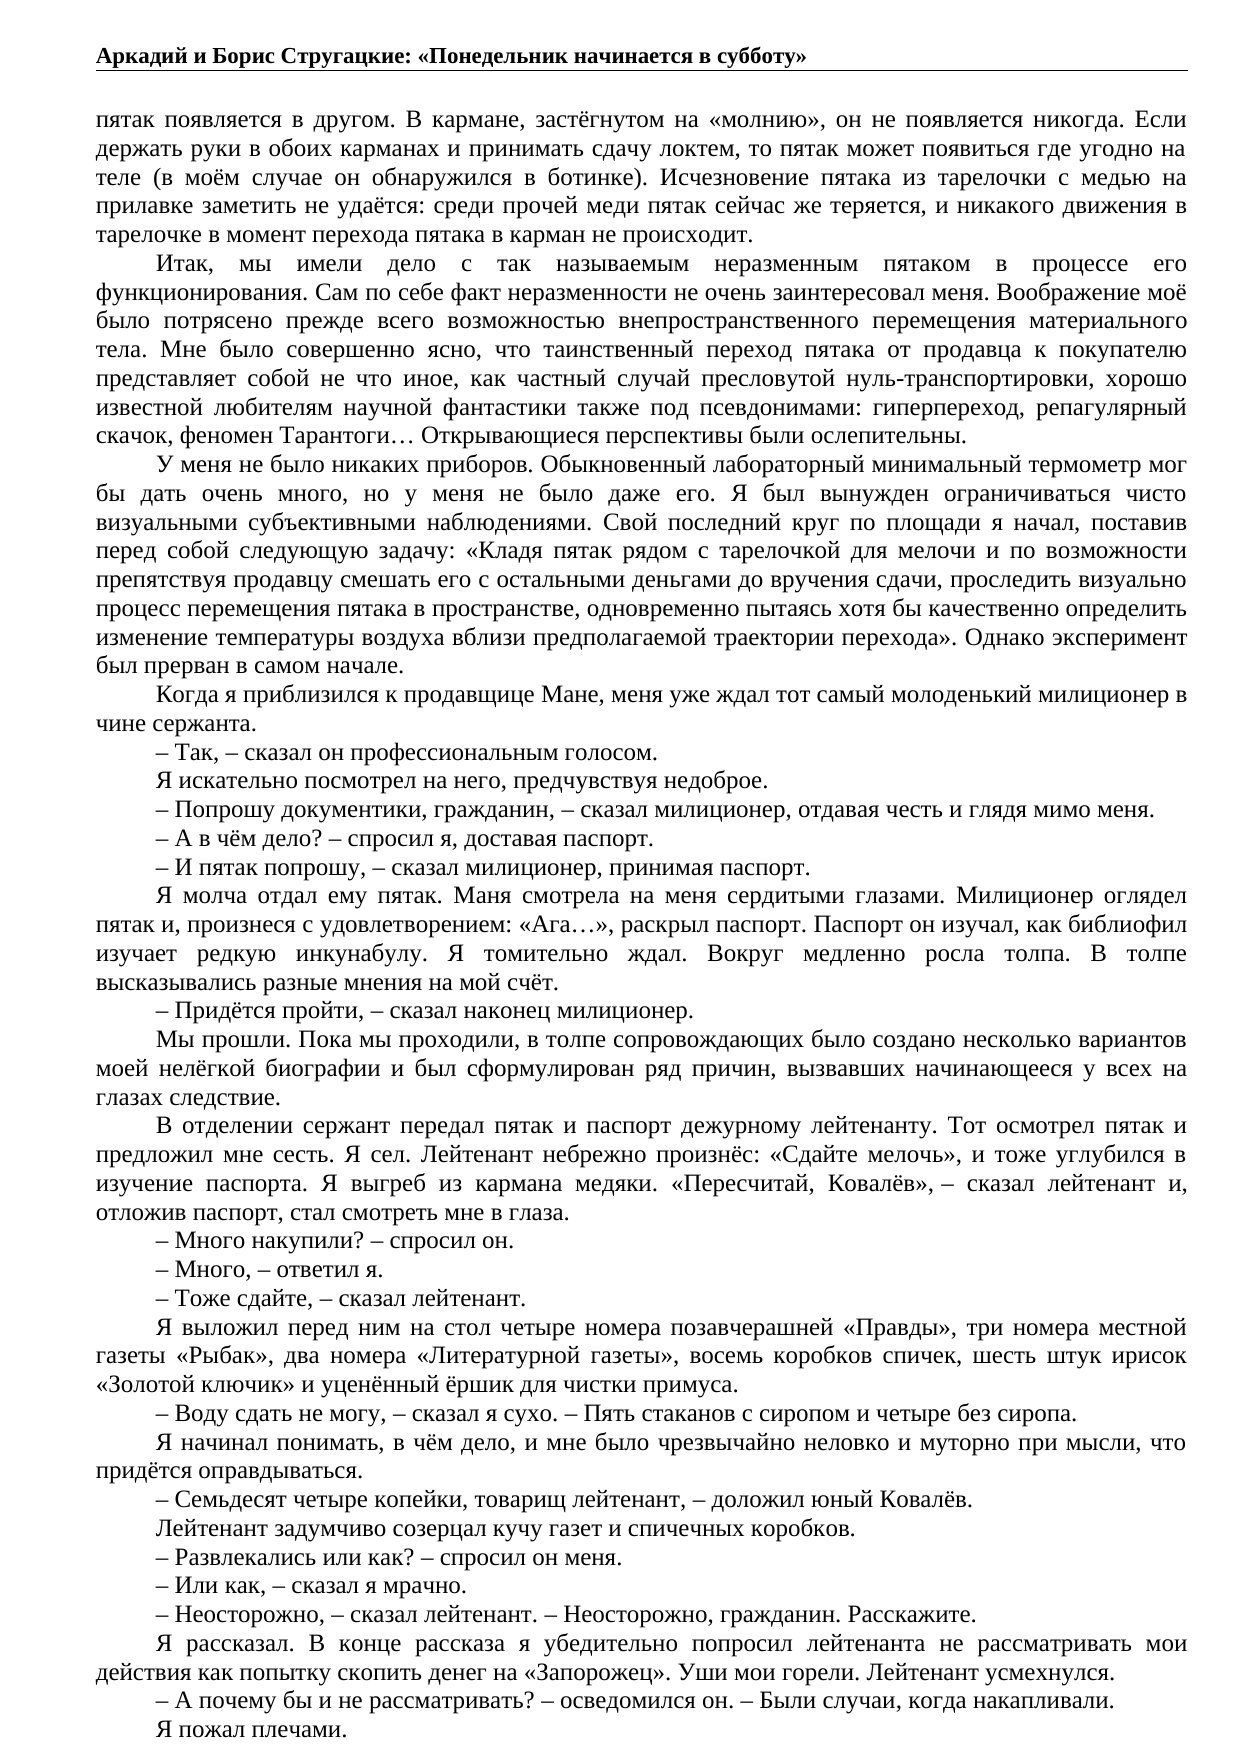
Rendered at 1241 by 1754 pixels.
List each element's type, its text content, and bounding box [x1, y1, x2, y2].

text В отделении сержант передал пятак и паспорт дежурному лейтенанту. Тот осмотрел пятак и предложил мне сесть. Я сел. Лейтенант небрежно произнёс: «Сдайте мелочь», и тоже углубился в изучение паспорта. Я выгреб из кармана медяки. «Пересчитай, Ковалёв», – сказал лейтенант и, отложив паспорт, стал смотреть мне в глаза. [96, 1110, 1188, 1225]
text Лейтенант задумчиво созерцал кучу газет и спичечных коробков. [96, 1513, 1188, 1542]
text – А в чём дело? – спросил я, доставая паспорт. [96, 823, 1188, 852]
text – Тоже сдайте, – сказал лейтенант. [96, 1283, 1188, 1312]
text Я пожал плечами. [96, 1714, 1188, 1743]
text Я молча отдал ему пятак. Маня смотрела на меня сердитыми глазами. Милиционер оглядел пятак и, произнеся с удовлетворением: «Ага…», раскрыл паспорт. Паспорт он изучал, как библиофил изучает редкую инкунабулу. Я томительно ждал. Вокруг медленно росла толпа. В толпе высказывались разные мнения на мой счёт. [96, 880, 1188, 995]
text – Воду сдать не могу, – сказал я сухо. – Пять стаканов с сиропом и четыре без сиропа. [96, 1398, 1188, 1427]
text – Семьдесят четыре копейки, товарищ лейтенант, – доложил юный Ковалёв. [96, 1484, 1188, 1513]
text – Так, – сказал он профессиональным голосом. [96, 737, 1188, 765]
text пятак появляется в другом. В кармане, застёгнутом на «молнию», он не появляется никогда. Если держать руки в обоих карманах и принимать сдачу локтем, то пятак может появиться где угодно на теле (в моём случае он обнаружился в ботинке). Исчезновение пятака из тарелочки с медью на прилавке заметить не удаётся: среди прочей меди пятак сейчас же теряется, и никакого движения в тарелочке в момент перехода пятака в карман не происходит. [96, 104, 1188, 248]
text – Придётся пройти, – сказал наконец милиционер. [96, 995, 1188, 1024]
text – Неосторожно, – сказал лейтенант. – Неосторожно, гражданин. Расскажите. [96, 1599, 1188, 1628]
text Мы прошли. Пока мы проходили, в толпе сопровождающих было создано несколько вариантов моей нелёгкой биографии и был сформулирован ряд причин, вызвавших начинающееся у всех на глазах следствие. [96, 1024, 1188, 1110]
text – Много, – ответил я. [96, 1254, 1188, 1283]
text – А почему бы и не рассматривать? – осведомился он. – Были случаи, когда накапливали. [96, 1685, 1188, 1714]
text – Развлекались или как? – спросил он меня. [96, 1542, 1188, 1570]
text – Или как, – сказал я мрачно. [96, 1570, 1188, 1599]
text Я начинал понимать, в чём дело, и мне было чрезвычайно неловко и муторно при мысли, что придётся оправдываться. [96, 1427, 1188, 1484]
text Я выложил перед ним на стол четыре номера позавчерашней «Правды», три номера местной газеты «Рыбак», два номера «Литературной газеты», восемь коробков спичек, шесть штук ирисок «Золотой ключик» и уценённый ёршик для чистки примуса. [96, 1312, 1188, 1398]
text – Много накупили? – спросил он. [96, 1225, 1188, 1254]
text Когда я приблизился к продавщице Мане, меня уже ждал тот самый молоденький милиционер в чине сержанта. [96, 679, 1188, 737]
text Я рассказал. В конце рассказа я убедительно попросил лейтенанта не рассматривать мои действия как попытку скопить денег на «Запорожец». Уши мои горели. Лейтенант усмехнулся. [96, 1628, 1188, 1685]
text Итак, мы имели дело с так называемым неразменным пятаком в процессе его функционирования. Сам по себе факт неразменности не очень заинтересовал меня. Воображение моё было потрясено прежде всего возможностью внепространственного перемещения материального тела. Мне было совершенно ясно, что таинственный переход пятака от продавца к покупателю представляет собой не что иное, как частный случай пресловутой нуль-транспортировки, хорошо известной любителям научной фантастики также под псевдонимами: гиперпереход, репагулярный скачок, феномен Тарантоги… Открывающиеся перспективы были ослепительны. [96, 248, 1188, 449]
text – И пятак попрошу, – сказал милиционер, принимая паспорт. [96, 852, 1188, 880]
text – Попрошу документики, гражданин, – сказал милиционер, отдавая честь и глядя мимо меня. [96, 794, 1188, 823]
text Я искательно посмотрел на него, предчувствуя недоброе. [96, 765, 1188, 794]
text У меня не было никаких приборов. Обыкновенный лабораторный минимальный термометр мог бы дать очень много, но у меня не было даже его. Я был вынужден ограничиваться чисто визуальными субъективными наблюдениями. Свой последний круг по площади я начал, поставив перед собой следующую задачу: «Кладя пятак рядом с тарелочкой для мелочи и по возможности препятствуя продавцу смешать его с остальными деньгами до вручения сдачи, проследить визуально процесс перемещения пятака в пространстве, одновременно пытаясь хотя бы качественно определить изменение температуры воздуха вблизи предполагаемой траектории перехода». Однако эксперимент был прерван в самом начале. [96, 449, 1188, 679]
